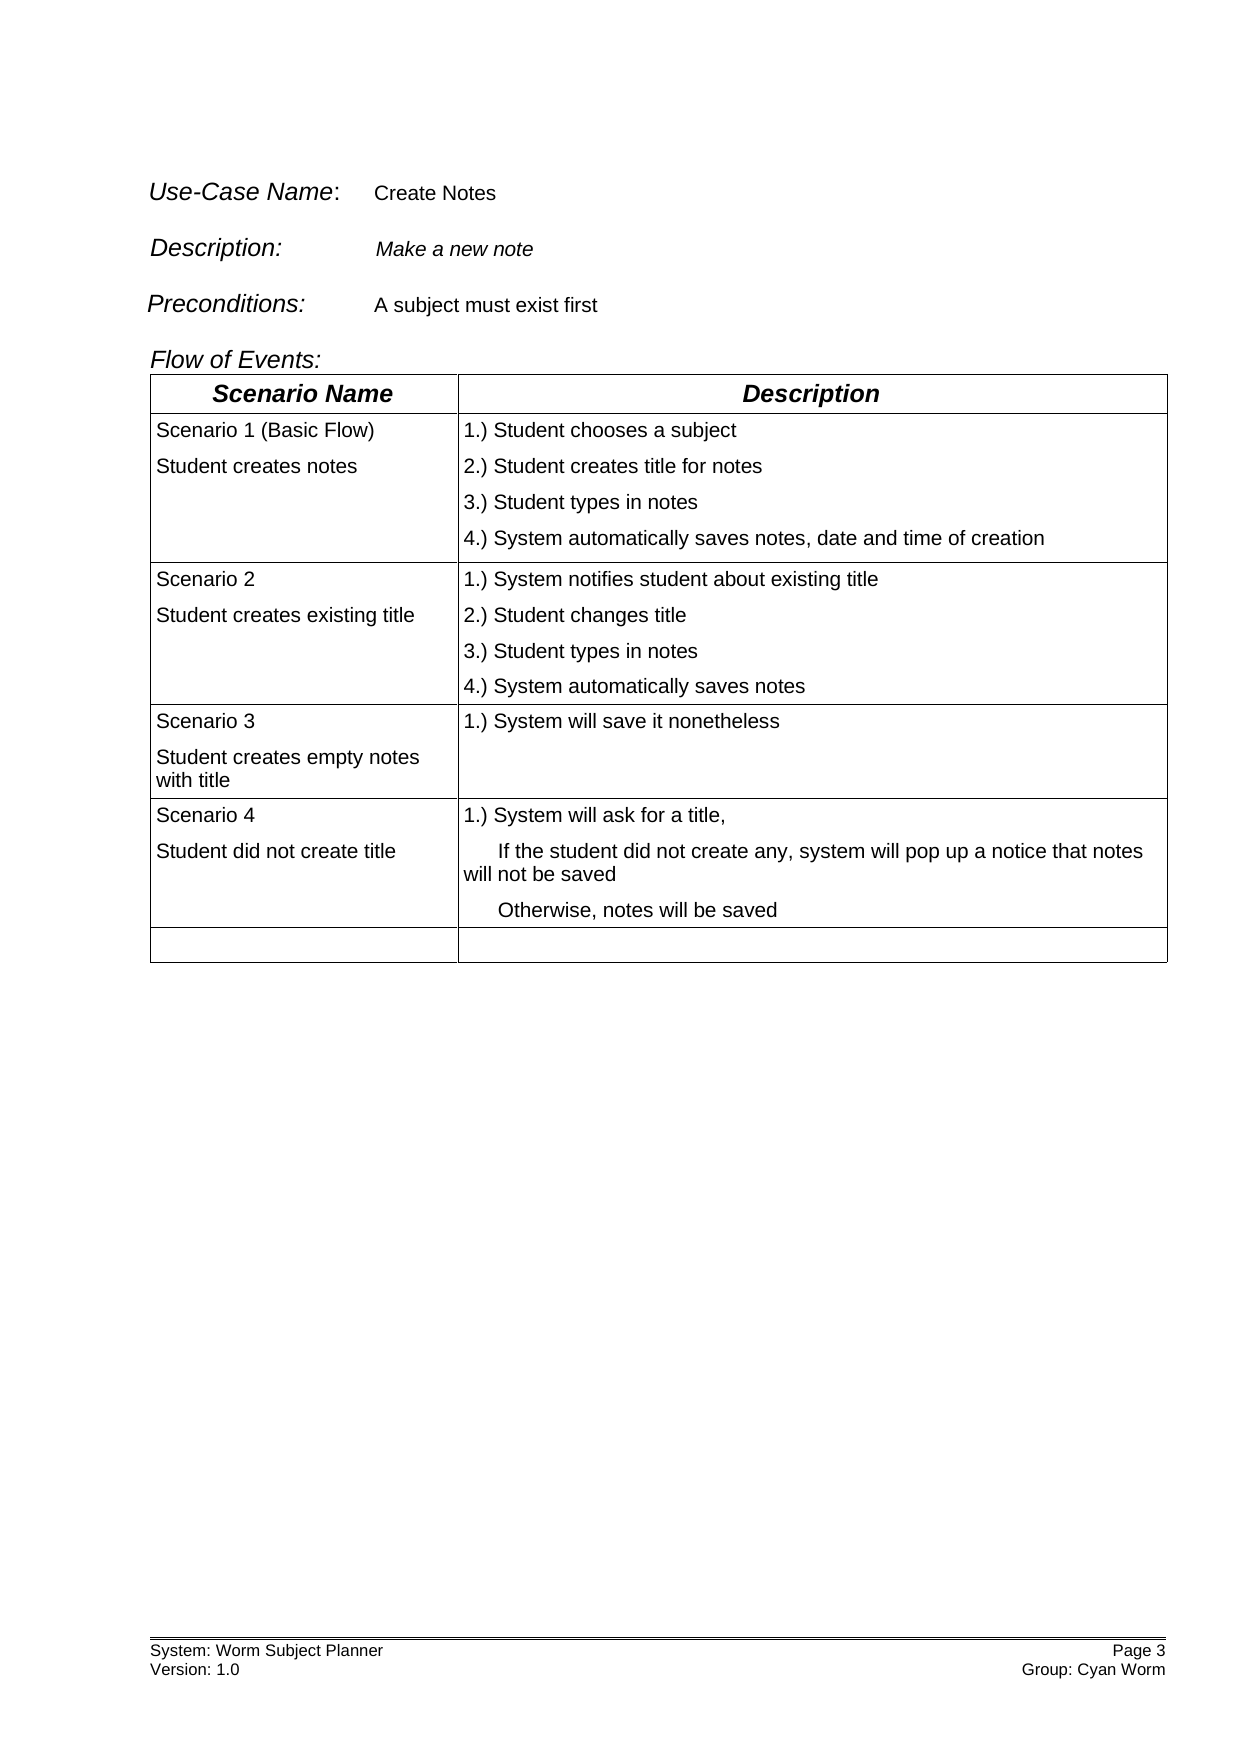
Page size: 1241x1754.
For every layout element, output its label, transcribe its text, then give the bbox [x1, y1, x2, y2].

table_cell Scenario 2 Student creates existing title [151, 563, 457, 704]
table_cell Scenario 4 Student did not create title [151, 799, 457, 927]
table_header Description [459, 375, 1167, 413]
table_cell [459, 928, 1167, 962]
text Description: Make a new note [150, 234, 1166, 262]
table_cell 1.) System will save it nonetheless [459, 705, 1167, 798]
table_cell Scenario 3 Student creates empty notes with title [151, 705, 457, 798]
table_cell 1.) Student chooses a subject 2.) Student creates title for notes 3.) Student types in notes 4.) System automatically saves notes, date and time of creation [459, 414, 1167, 562]
table_cell 1.) System will ask for a title, If the student did not create any, system will pop up a notice that notes will not be saved Otherwise, notes will be saved [459, 799, 1167, 927]
table_cell [151, 928, 457, 962]
text Preconditions: A subject must exist first [147, 290, 1166, 318]
text Flow of Events: [150, 346, 1166, 374]
table_cell Scenario 1 (Basic Flow) Student creates notes [151, 414, 457, 562]
text Use-Case Name: Create Notes [148, 178, 1166, 206]
table_cell 1.) System notifies student about existing title 2.) Student changes title 3.) Student types in notes 4.) System automatically saves notes [459, 563, 1167, 704]
table_header Scenario Name [151, 375, 457, 413]
